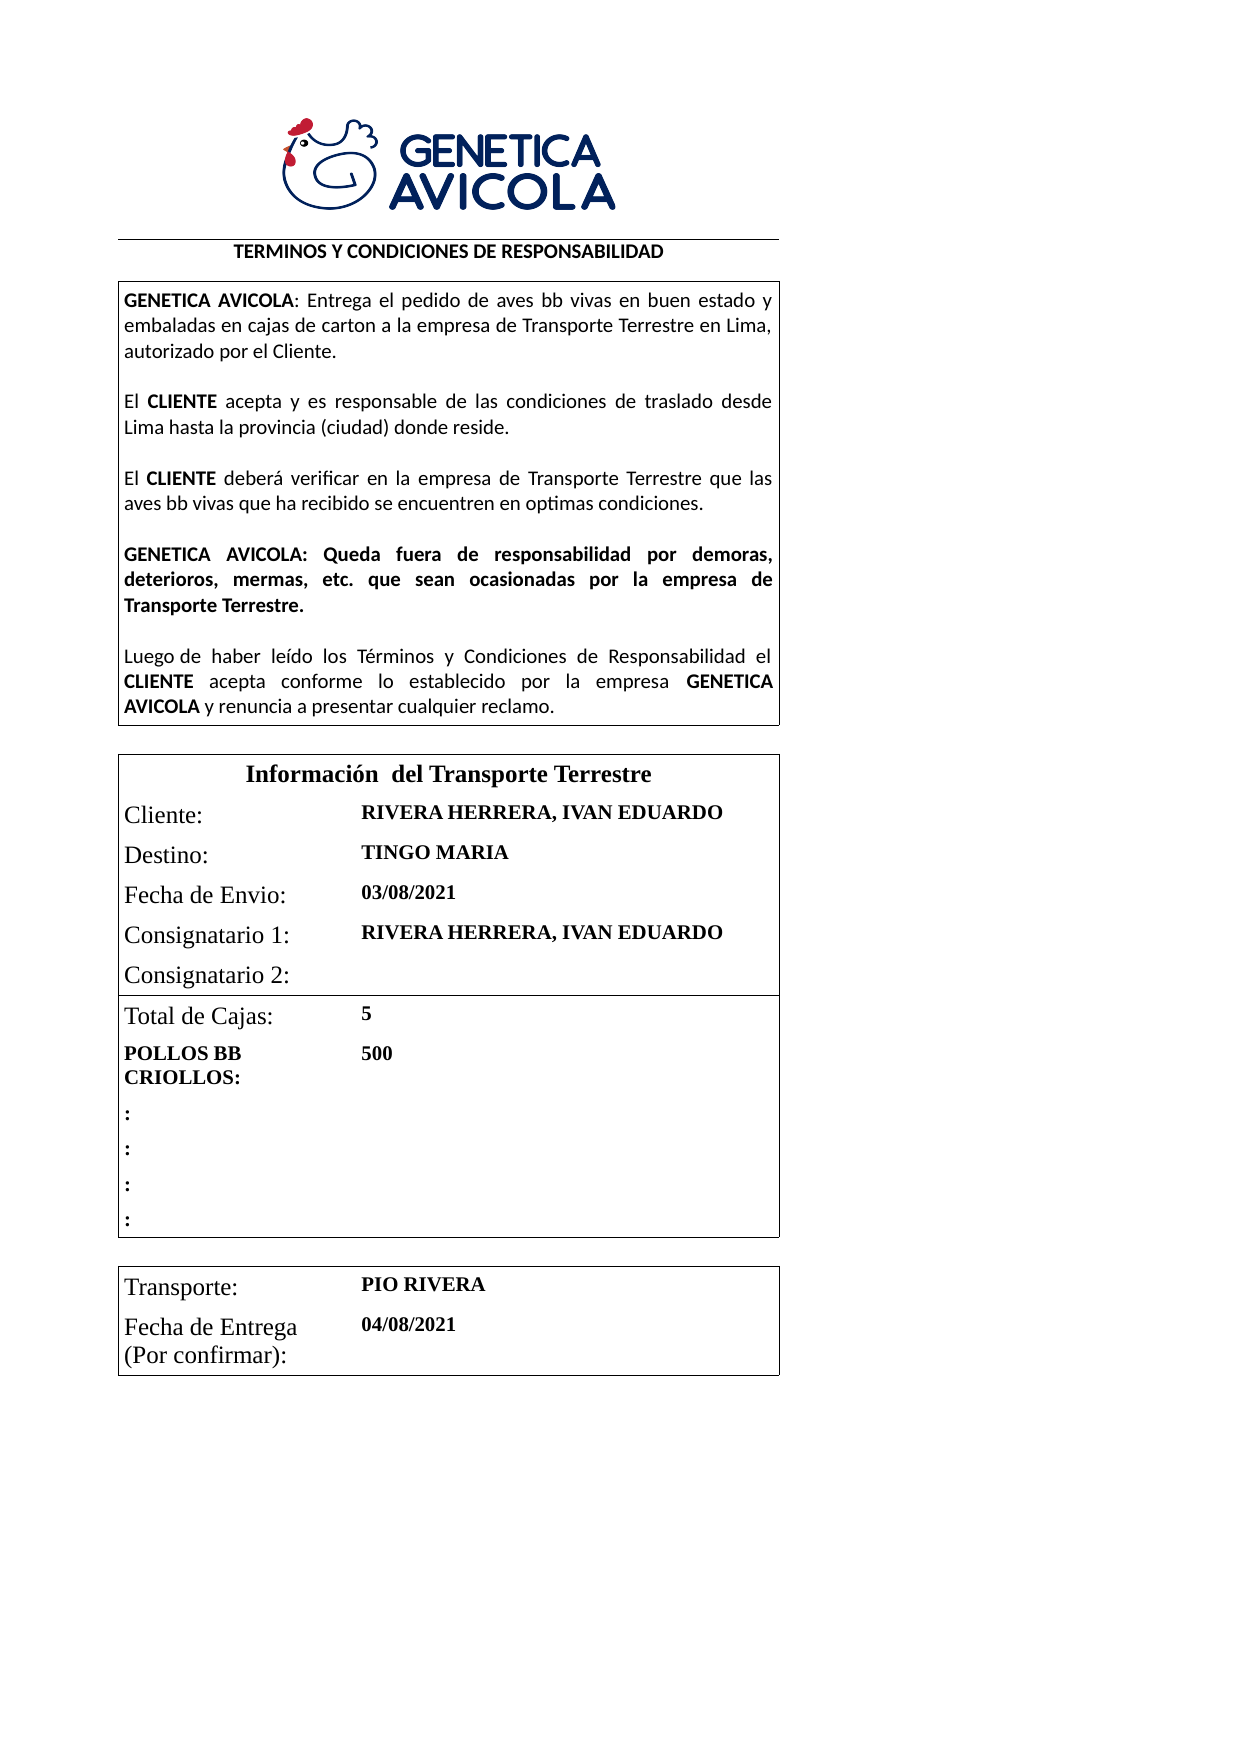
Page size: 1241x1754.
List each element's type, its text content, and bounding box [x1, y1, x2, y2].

table_header TERMINOS Y CONDICIONES DE RESPONSABILIDAD [118, 240, 779, 281]
table_cell Transporte: [119, 1267, 356, 1306]
table_cell GENETICA AVICOLA: Entrega el pedido de aves bb vivas en buen estado y embaladas en cajas de carton a la empresa de Transporte Terrestre en Lima, autorizado por el Cliente. El CLIENTE acepta y es responsable de las condiciones de traslado desde Lima hasta la provincia (ciudad) donde reside. El CLIENTE deberá verificar en la empresa de Transporte Terrestre que las aves bb vivas que ha recibido se encuentren en optimas condiciones. GENETICA AVICOLA: Queda fuera de responsabilidad por demoras, deterioros, mermas, etc. que sean ocasionadas por la empresa de Transporte Terrestre. Luego de haber leído los Términos y Condiciones de Responsabilidad el CLIENTE acepta conforme lo establecido por la empresa GENETICA AVICOLA y renuncia a presentar cualquier reclamo. [119, 282, 779, 725]
table_cell [356, 955, 779, 995]
table_cell TINGO MARIA [356, 834, 779, 874]
table_cell PIO RIVERA [356, 1267, 779, 1306]
table_cell [356, 1130, 779, 1166]
table_cell 500 [356, 1035, 779, 1095]
table_cell [356, 1238, 779, 1266]
table_cell : [119, 1130, 356, 1166]
table_cell : [119, 1201, 356, 1237]
table_cell [356, 1166, 779, 1201]
table_cell Total de Cajas: [119, 996, 356, 1035]
table_cell Fecha de Envio: [119, 874, 356, 914]
table_cell Consignatario 2: [119, 955, 356, 995]
table_header Información del Transporte Terrestre [119, 755, 779, 794]
table_cell 03/08/2021 [356, 874, 779, 914]
table_cell Destino: [119, 834, 356, 874]
table_cell [356, 1095, 779, 1130]
table_cell 5 [356, 996, 779, 1035]
table_cell [118, 1238, 356, 1266]
table_cell Consignatario 1: [119, 915, 356, 955]
table_cell : [119, 1095, 356, 1130]
table_cell 04/08/2021 [356, 1306, 779, 1375]
table_cell RIVERA HERRERA, IVAN EDUARDO [356, 915, 779, 955]
table_cell Fecha de Entrega (Por confirmar): [119, 1306, 356, 1375]
table_cell : [119, 1166, 356, 1201]
picture [282, 118, 616, 210]
table_cell [356, 1201, 779, 1237]
table_cell POLLOS BB CRIOLLOS: [119, 1035, 356, 1095]
table_cell RIVERA HERRERA, IVAN EDUARDO [356, 794, 779, 834]
table_cell Cliente: [119, 794, 356, 834]
